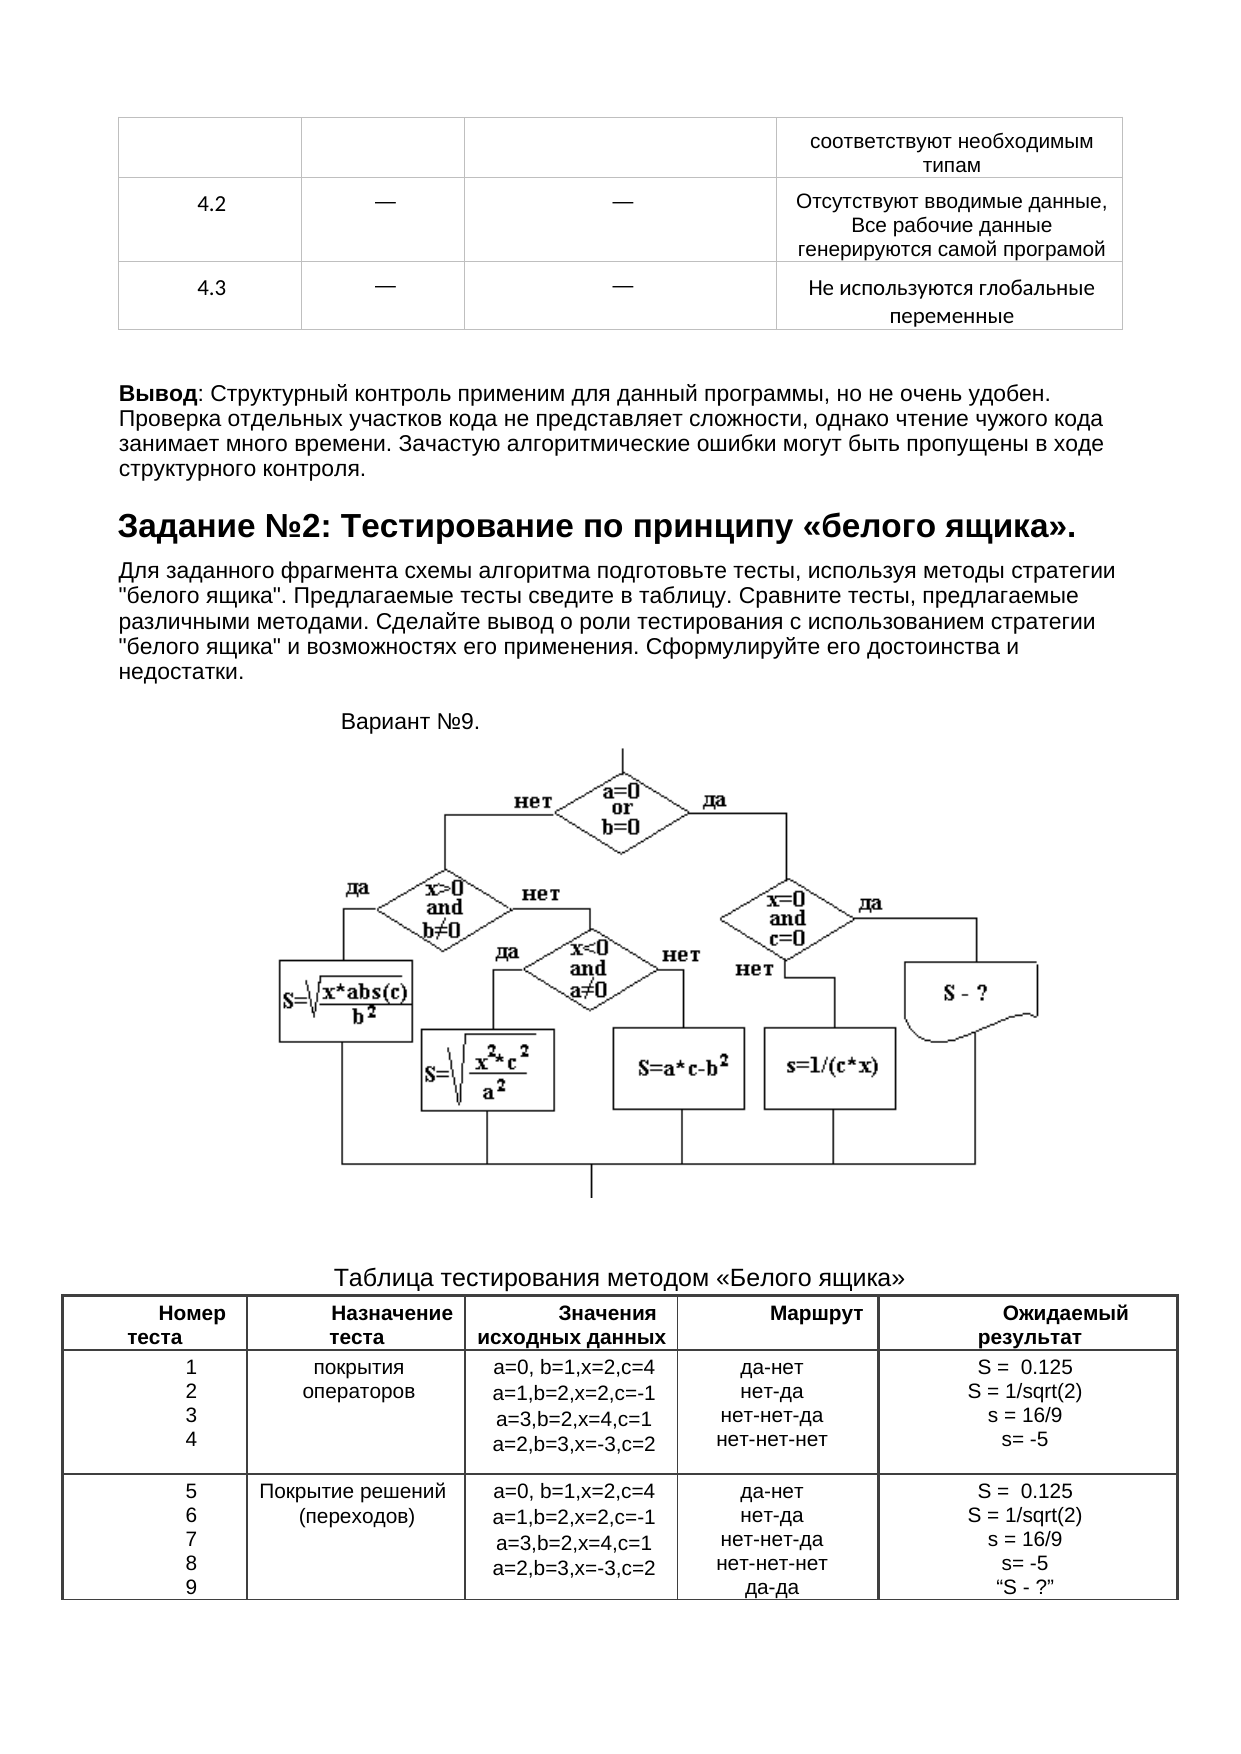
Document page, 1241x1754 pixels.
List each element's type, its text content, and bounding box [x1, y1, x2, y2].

table_cell — [302, 178, 464, 261]
table_cell [302, 118, 464, 177]
table_cell Отсутствуют вводимые данные, Все рабочие данные генерируются самой програмой [777, 178, 1122, 261]
table_header Назначение теста [248, 1297, 464, 1349]
picture [273, 744, 1051, 1198]
table_cell a=0, b=1,x=2,c=4 a=1,b=2,x=2,c=-1 a=3,b=2,x=4,c=1 a=2,b=3,x=-3,c=2 [466, 1475, 677, 1598]
table_header Значения исходных данных [466, 1297, 677, 1349]
table_cell 4.3 [119, 262, 301, 329]
table_cell соответствуют необходимым типам [777, 118, 1122, 177]
table_header Номер теста [64, 1297, 246, 1349]
table_header Ожидаемый результат [880, 1297, 1176, 1349]
text Вывод: Структурный контроль применим для данный программы, но не очень удобен. Проверка отдельных участков кода не представляет сложности, однако чтение чужого кода занимает много времени. Зачастую алгоритмические ошибки могут быть пропущены в ходе структурного контроля. [119, 381, 1122, 482]
table_cell Не используются глобальные переменные [777, 262, 1122, 329]
table_cell да-нет нет-да нет-нет-да нет-нет-нет [678, 1351, 877, 1473]
table_cell 1 2 3 4 [64, 1351, 246, 1473]
table_cell [465, 118, 776, 177]
text Задание №2: Тестирование по принципу «белого ящика». [117, 507, 1122, 545]
table_cell да-нет нет-да нет-нет-да нет-нет-нет да-да [678, 1475, 877, 1598]
table_cell [119, 118, 301, 177]
table_cell 4.2 [119, 178, 301, 261]
table_cell S = 0.125 S = 1/sqrt(2) s = 16/9 s= -5 “S - ?” [880, 1475, 1176, 1598]
table_cell — [465, 262, 776, 329]
table_header Маршрут [678, 1297, 877, 1349]
table_cell — [465, 178, 776, 261]
table_cell a=0, b=1,x=2,c=4 a=1,b=2,x=2,c=-1 a=3,b=2,x=4,c=1 a=2,b=3,x=-3,c=2 [466, 1351, 677, 1473]
table_cell Покрытие решений (переходов) [248, 1475, 464, 1598]
text Вариант №9. [117, 709, 1122, 734]
text Для заданного фрагмента схемы алгоритма подготовьте тесты, используя методы стратегии "белого ящика". Предлагаемые тесты сведите в таблицу. Сравните тесты, предлагаемые различными методами. Сделайте вывод о роли тестирования с использованием стратегии "белого ящика" и возможностях его применения. Сформулируйте его достоинства и недостатки. [117, 559, 1122, 684]
table_cell 5 6 7 8 9 [64, 1475, 246, 1598]
table_cell покрытия операторов [248, 1351, 464, 1473]
table_cell — [302, 262, 464, 329]
table_cell S = 0.125 S = 1/sqrt(2) s = 16/9 s= -5 [880, 1351, 1176, 1473]
text Таблица тестирования методом «Белого ящика» [119, 1263, 1121, 1291]
